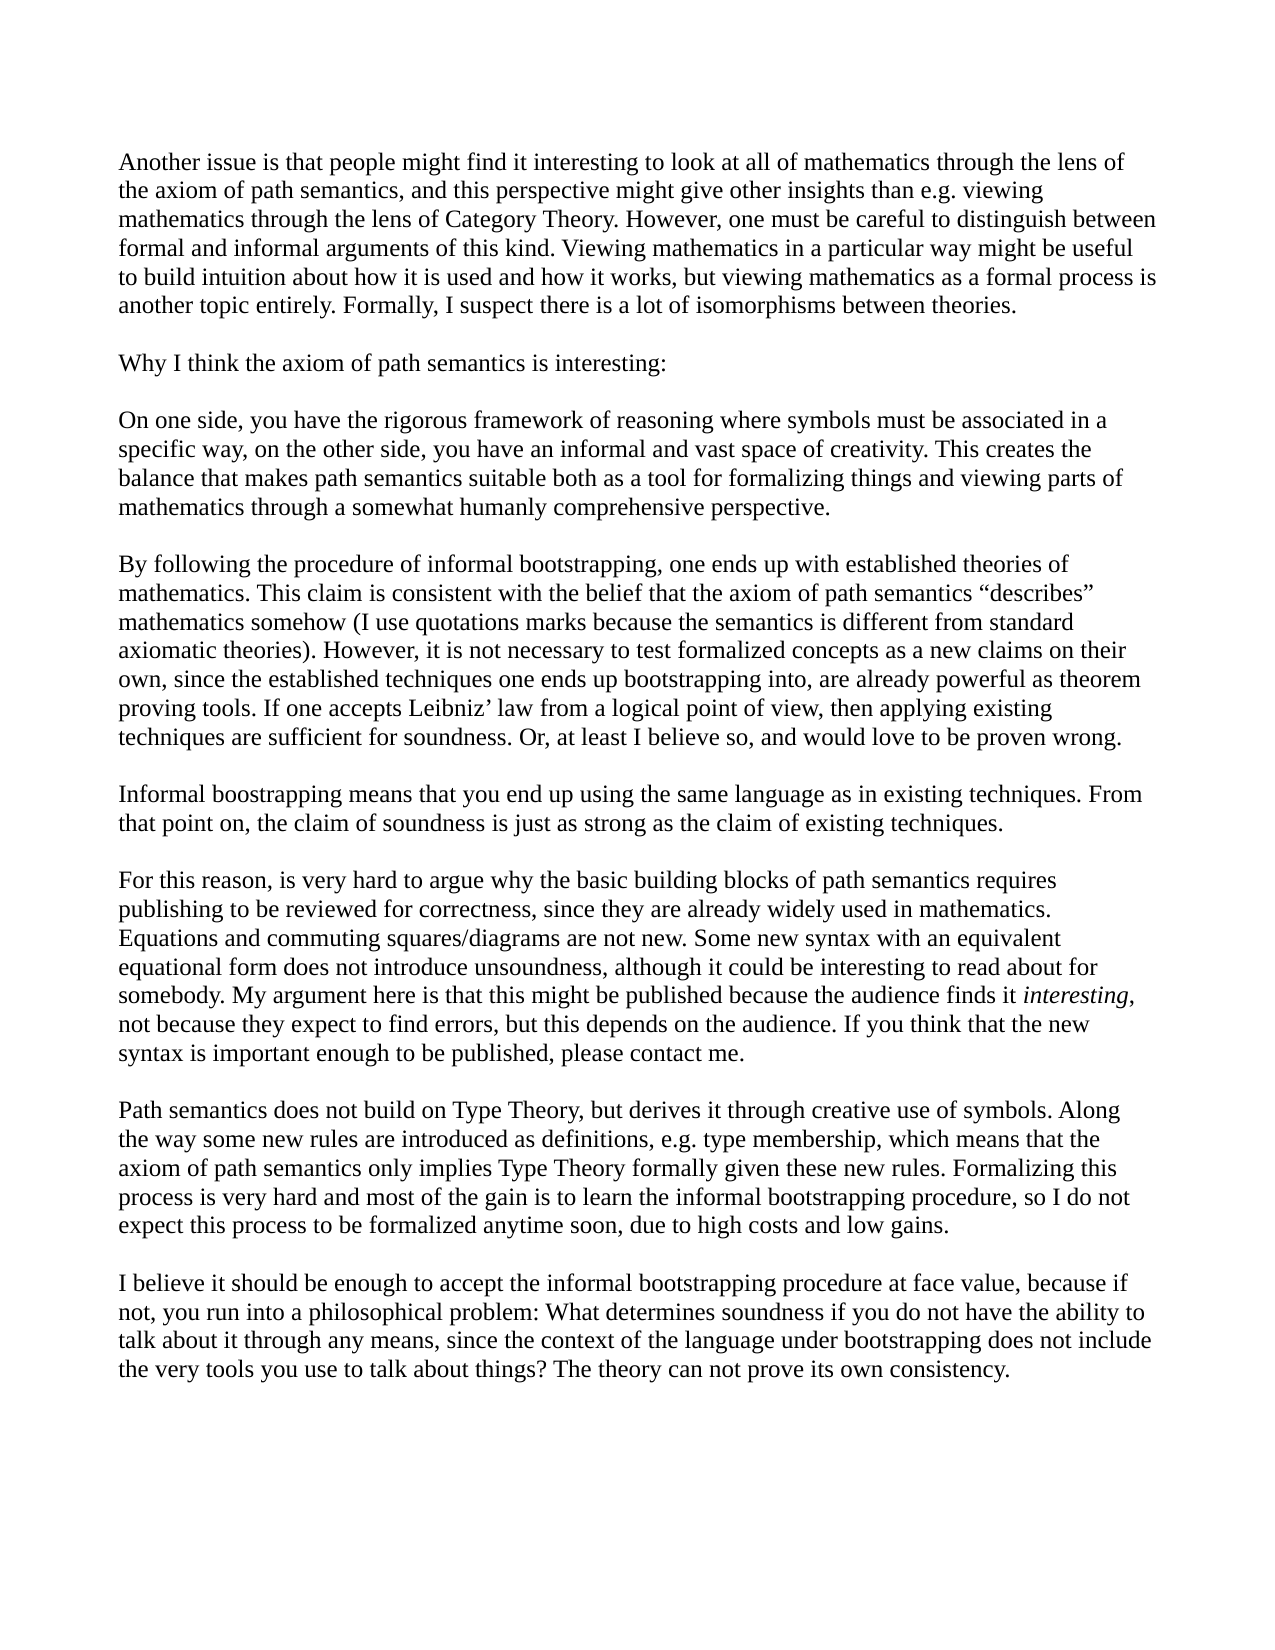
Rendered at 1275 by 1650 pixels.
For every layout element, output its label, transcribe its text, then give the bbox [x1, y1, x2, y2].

text Path semantics does not build on Type Theory, but derives it through creative use of symbols. Along the way some new rules are introduced as definitions, e.g. type membership, which means that the axiom of path semantics only implies Type Theory formally given these new rules. Formalizing this process is very hard and most of the gain is to learn the informal bootstrapping procedure, so I do not expect this process to be formalized anytime soon, due to high costs and low gains. [118, 1096, 1157, 1239]
text Informal boostrapping means that you end up using the same language as in existing techniques. From that point on, the claim of soundness is just as strong as the claim of existing techniques. [118, 779, 1157, 837]
text Another issue is that people might find it interesting to look at all of mathematics through the lens of the axiom of path semantics, and this perspective might give other insights than e.g. viewing mathematics through the lens of Category Theory. However, one must be careful to distinguish between formal and informal arguments of this kind. Viewing mathematics in a particular way might be useful to build intuition about how it is used and how it works, but viewing mathematics as a formal process is another topic entirely. Formally, I suspect there is a lot of isomorphisms between theories. [118, 147, 1157, 319]
text I believe it should be enough to accept the informal bootstrapping procedure at face value, because if not, you run into a philosophical problem: What determines soundness if you do not have the ability to talk about it through any means, since the context of the language under bootstrapping does not include the very tools you use to talk about things? The theory can not prove its own consistency. [118, 1268, 1157, 1383]
text On one side, you have the rigorous framework of reasoning where symbols must be associated in a specific way, on the other side, you have an informal and vast space of creativity. This creates the balance that makes path semantics suitable both as a tool for formalizing things and viewing parts of mathematics through a somewhat humanly comprehensive perspective. [118, 406, 1157, 521]
text For this reason, is very hard to argue why the basic building blocks of path semantics requires publishing to be reviewed for correctness, since they are already widely used in mathematics. Equations and commuting squares/diagrams are not new. Some new syntax with an equivalent equational form does not introduce unsoundness, although it could be interesting to read about for somebody. My argument here is that this might be published because the audience finds it interesting, not because they expect to find errors, but this depends on the audience. If you think that the new syntax is important enough to be published, please contact me. [118, 866, 1157, 1067]
text By following the procedure of informal bootstrapping, one ends up with established theories of mathematics. This claim is consistent with the belief that the axiom of path semantics “describes” mathematics somehow (I use quotations marks because the semantics is different from standard axiomatic theories). However, it is not necessary to test formalized concepts as a new claims on their own, since the established techniques one ends up bootstrapping into, are already powerful as theorem proving tools. If one accepts Leibniz’ law from a logical point of view, then applying existing techniques are sufficient for soundness. Or, at least I believe so, and would love to be proven wrong. [118, 549, 1157, 751]
text Why I think the axiom of path semantics is interesting: [118, 348, 1157, 377]
